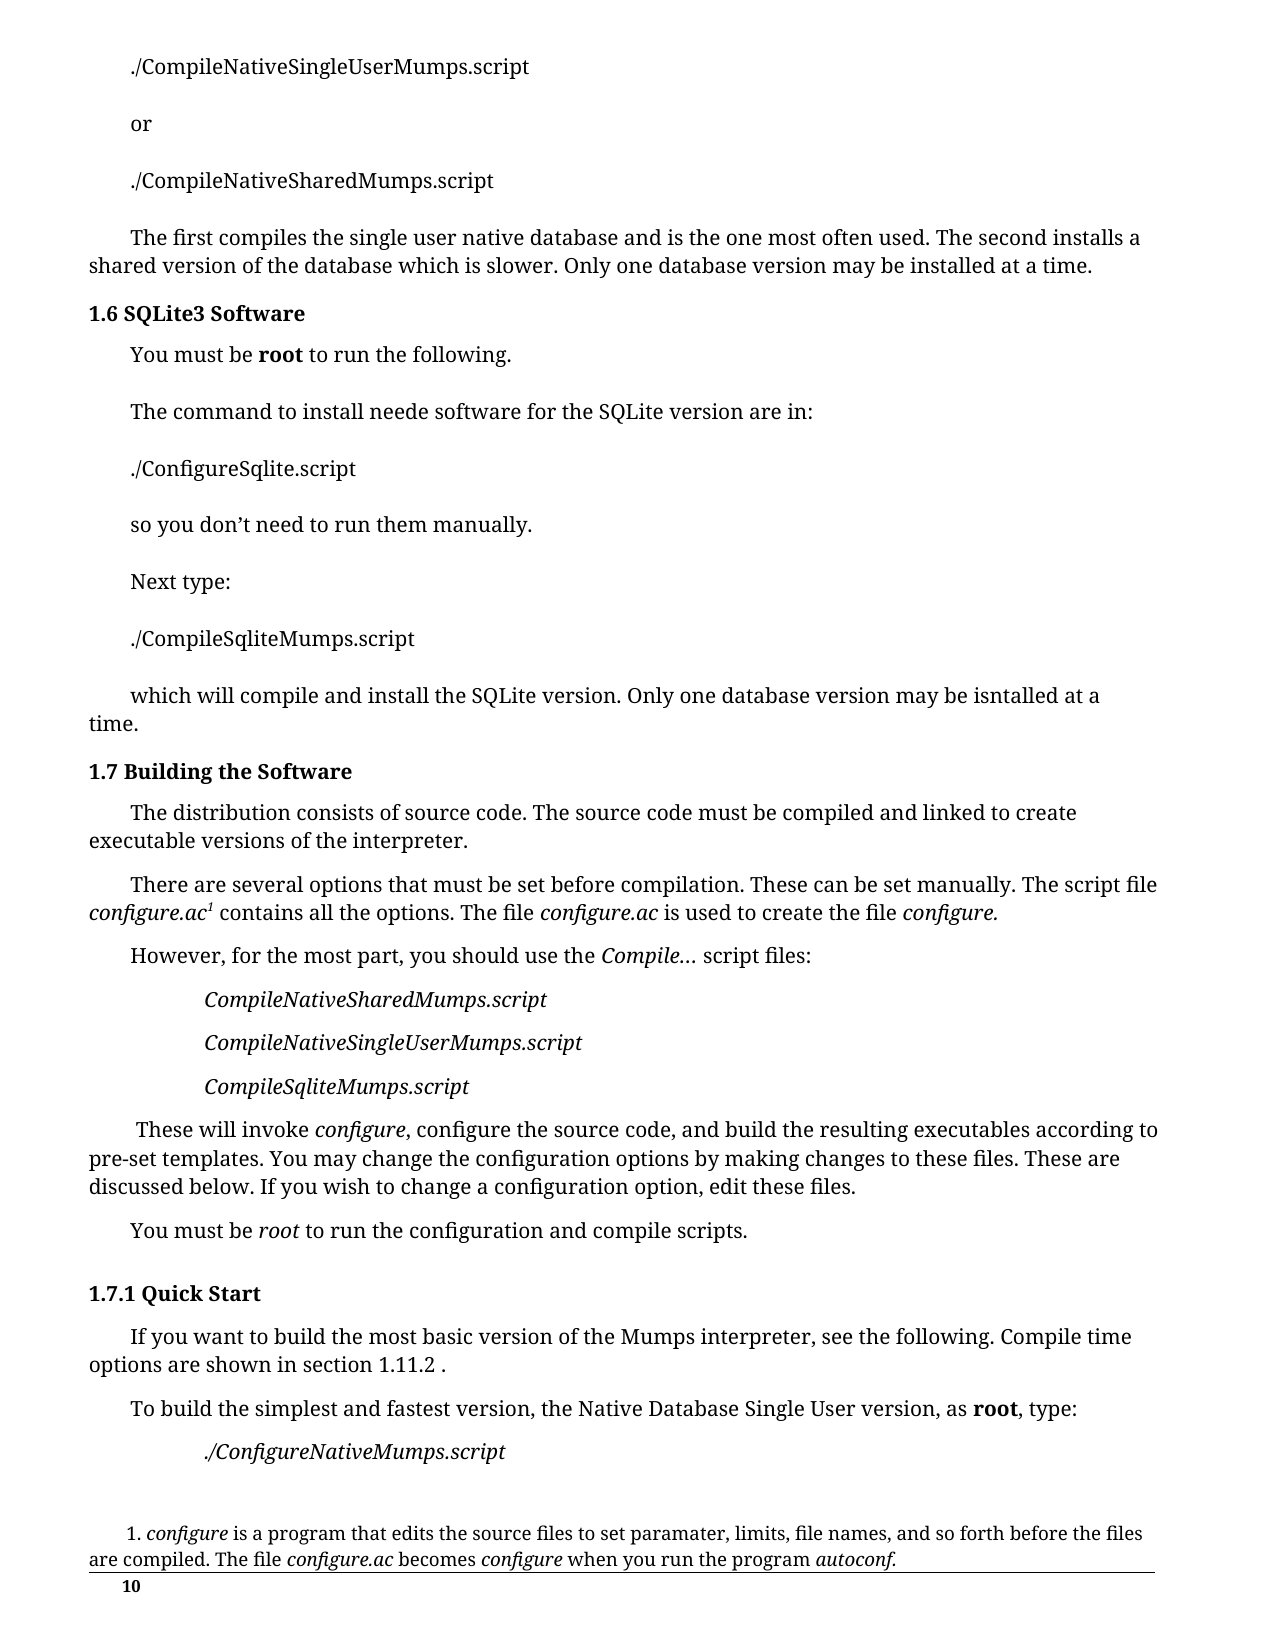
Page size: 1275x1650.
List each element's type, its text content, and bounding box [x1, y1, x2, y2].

text CompileSqliteMumps.script [162, 1072, 1170, 1100]
text Next type: [88, 567, 1155, 596]
text The command to install neede software for the SQLite version are in: [88, 397, 1155, 425]
text ./CompileNativeSingleUserMumps.script [88, 52, 1155, 81]
text These will invoke configure, configure the source code, and build the resulting executables according to pre-set templates. You may change the configuration options by making changes to these files. These are discussed below. If you wish to change a configuration option, edit these files. [88, 1115, 1170, 1201]
text so you don’t need to run them manually. [88, 511, 1155, 539]
text ./ConfigureSqlite.script [88, 454, 1155, 482]
text CompileNativeSingleUserMumps.script [162, 1028, 1170, 1057]
text If you want to build the most basic version of the Mumps interpreter, see the following. Compile time options are shown in section 1.11.2 . [88, 1322, 1170, 1379]
text ./CompileSqliteMumps.script [88, 624, 1155, 653]
text or [88, 109, 1155, 138]
subtitle Building the Software [88, 757, 1170, 786]
text The distribution consists of source code. The source code must be compiled and linked to create executable versions of the interpreter. [88, 798, 1170, 855]
subtitle SQLite3 Software [88, 299, 1170, 328]
text However, for the most part, you should use the Compile… script files: [88, 942, 1170, 970]
text . configure is a program that edits the source files to set paramater, limits, file names, and so forth before the files are compiled. The file configure.ac becomes configure when you run the program autoconf. [88, 1521, 1155, 1572]
text The first compiles the single user native database and is the one most often used. The second installs a shared version of the database which is slower. Only one database version may be installed at a time. [88, 223, 1155, 280]
subtitle Quick Start [88, 1279, 1170, 1307]
text There are several options that must be set before compilation. These can be set manually. The script file configure.ac contains all the options. The file configure.ac is used to create the file configure. [88, 870, 1170, 927]
text ./ConfigureNativeMumps.script [162, 1437, 1170, 1466]
text You must be root to run the configuration and compile scripts. [88, 1216, 1170, 1244]
text which will compile and install the SQLite version. Only one database version may be isntalled at a time. [88, 681, 1155, 738]
text CompileNativeSharedMumps.script [162, 985, 1170, 1013]
text ./CompileNativeSharedMumps.script [88, 166, 1155, 195]
text You must be root to run the following. [88, 340, 1155, 368]
text To build the simplest and fastest version, the Native Database Single User version, as root, type: [88, 1394, 1170, 1422]
